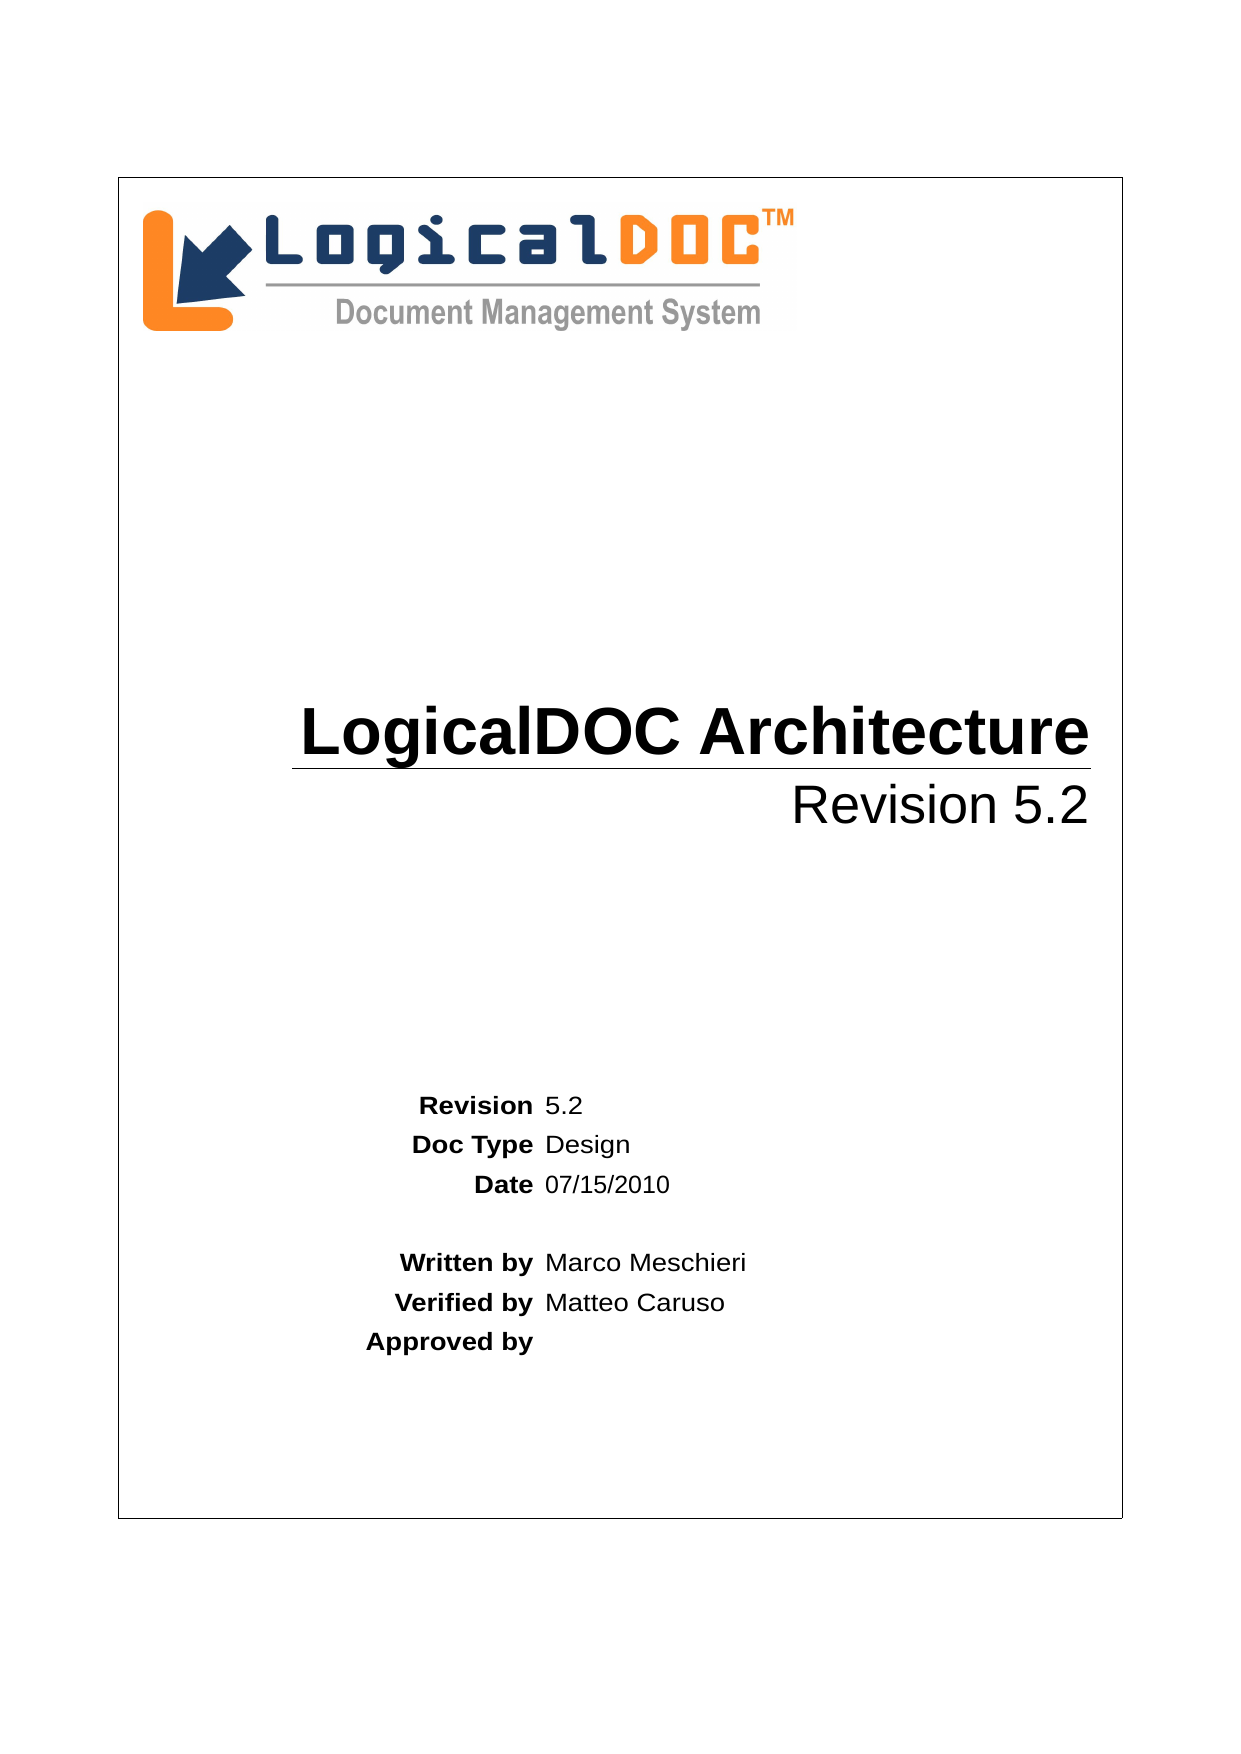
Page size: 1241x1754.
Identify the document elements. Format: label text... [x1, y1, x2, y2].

table_cell Doc Type [356, 1125, 539, 1165]
table_cell [787, 1125, 1025, 1165]
table_header Revision [356, 1086, 539, 1125]
title LogicalDOC Architecture [292, 694, 1091, 768]
table_cell Design [539, 1125, 787, 1165]
table_cell [787, 1244, 1025, 1283]
table_cell [539, 1322, 787, 1362]
table_cell 07/15/2010 [539, 1165, 787, 1204]
table_cell Matteo Caruso [539, 1283, 787, 1322]
table_cell Date [356, 1165, 539, 1204]
table_header 5.2 [539, 1086, 787, 1125]
table_cell Approved by [356, 1322, 539, 1362]
table_header [787, 1086, 1025, 1125]
table_cell [356, 1204, 539, 1243]
table_cell [787, 1322, 1025, 1362]
table_cell Verified by [356, 1283, 539, 1322]
table_cell [539, 1204, 787, 1243]
table_cell Marco Meschieri [539, 1244, 787, 1283]
table_cell [787, 1204, 1025, 1243]
table_cell [787, 1283, 1025, 1322]
picture [143, 202, 797, 331]
table_cell [787, 1165, 1025, 1204]
table_cell Written by [356, 1244, 539, 1283]
text Revision 5.2 [122, 774, 1089, 835]
